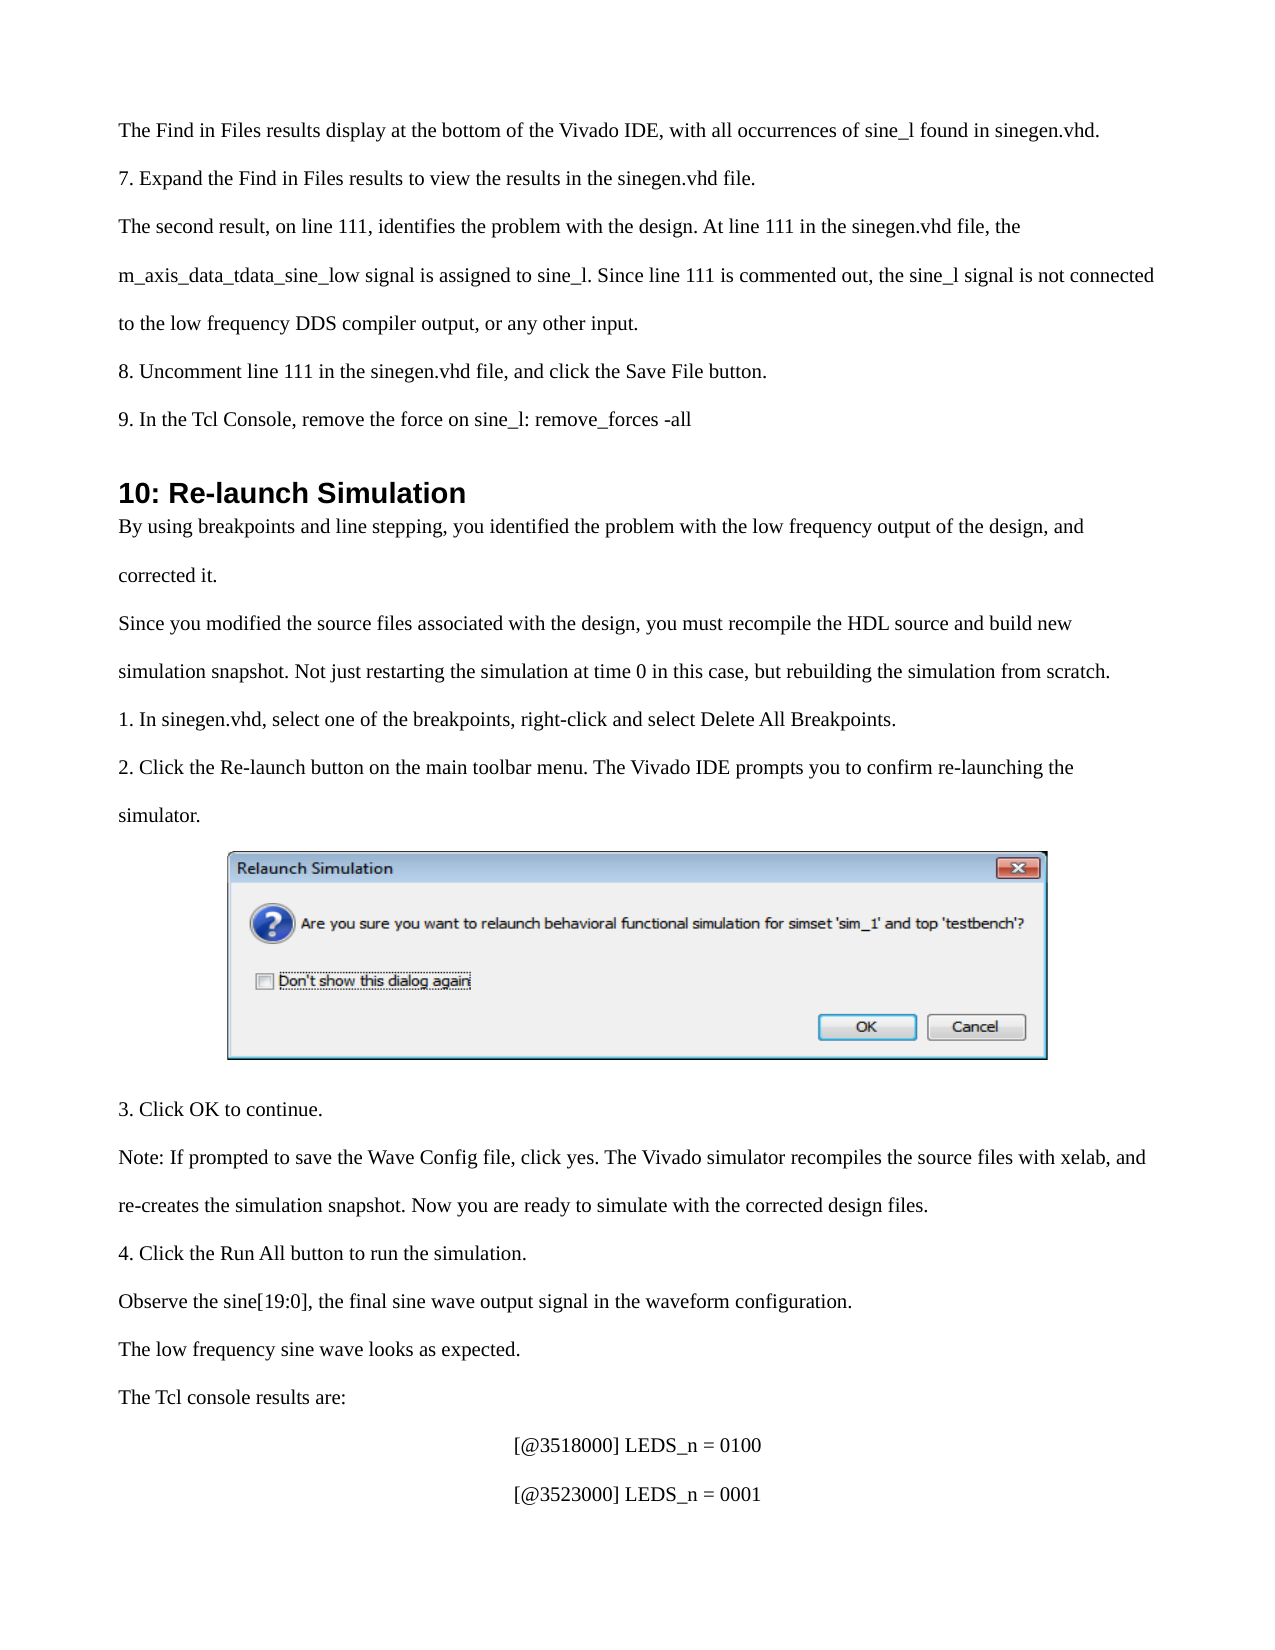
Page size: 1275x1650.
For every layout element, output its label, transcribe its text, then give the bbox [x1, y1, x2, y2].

text Note: If prompted to save the Wave Config file, click yes. The Vivado simulator recompiles the source files with xelab, and re-creates the simulation snapshot. Now you are ready to simulate with the corrected design files. [118, 1145, 1157, 1217]
text Observe the sine[19:0], the final sine wave output signal in the waveform configuration. [118, 1289, 1157, 1313]
text 9. In the Tcl Console, remove the force on sine_l: remove_forces -all [118, 407, 1157, 431]
text 8. Uncomment line 111 in the sinegen.vhd file, and click the Save File button. [118, 359, 1157, 383]
text 7. Expand the Find in Files results to view the results in the sinegen.vhd file. [118, 166, 1157, 190]
text 4. Click the Run All button to run the simulation. [118, 1241, 1157, 1265]
text The low frequency sine wave looks as expected. [118, 1337, 1157, 1361]
text 3. Click OK to continue. [118, 1097, 1157, 1121]
text 1. In sinegen.vhd, select one of the breakpoints, right-click and select Delete All Breakpoints. [118, 707, 1157, 731]
text By using breakpoints and line stepping, you identified the problem with the low frequency output of the design, and corrected it. [118, 514, 1157, 587]
text The Tcl console results are: [118, 1385, 1157, 1409]
subtitle 10: Re-launch Simulation [118, 476, 1157, 509]
text Since you modified the source files associated with the design, you must recompile the HDL source and build new simulation snapshot. Not just restarting the simulation at time 0 in this case, but rebuilding the simulation from scratch. [118, 611, 1157, 683]
text The second result, on line 111, identifies the problem with the design. At line 111 in the sinegen.vhd file, the m_axis_data_tdata_sine_low signal is assigned to sine_l. Since line 111 is commented out, the sine_l signal is not connected to the low frequency DDS compiler output, or any other input. [118, 214, 1157, 335]
text [@3518000] LEDS_n = 0100 [118, 1433, 1157, 1457]
text [@3523000] LEDS_n = 0001 [118, 1482, 1157, 1506]
text 2. Click the Re-launch button on the main toolbar menu. The Vivado IDE prompts you to confirm re-launching the simulator. [118, 755, 1157, 827]
text The Find in Files results display at the bottom of the Vivado IDE, with all occurrences of sine_l found in sinegen.vhd. [118, 118, 1157, 142]
